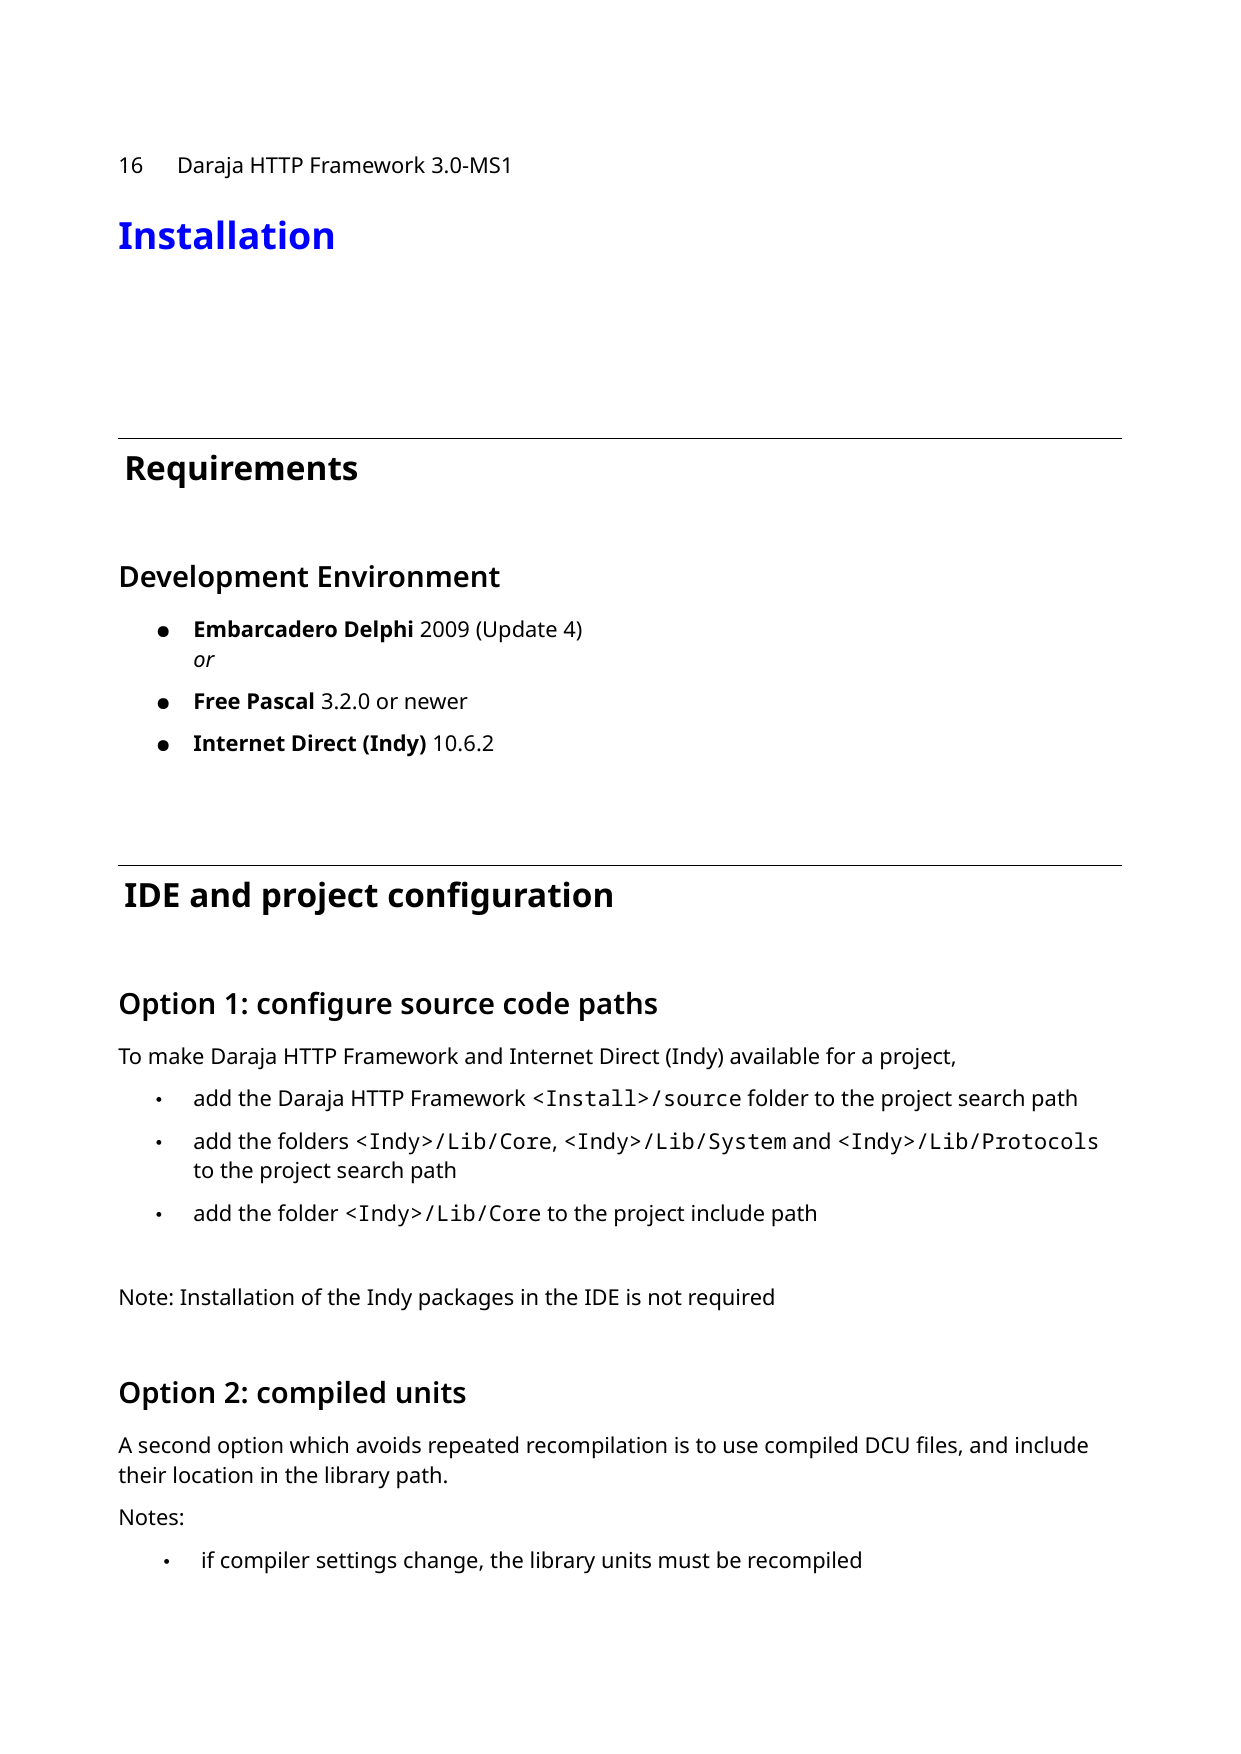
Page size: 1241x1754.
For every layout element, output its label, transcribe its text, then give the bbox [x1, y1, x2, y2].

list if compiler settings change, the library units must be recompiled [163, 1545, 1122, 1574]
list Embarcadero Delphi 2009 (Update 4) or [156, 614, 1122, 674]
text Note: Installation of the Indy packages in the IDE is not required [118, 1282, 1122, 1312]
list add the folders <Indy>/Lib/Core, <Indy>/Lib/System and <Indy>/Lib/Protocols to the project search path [156, 1126, 1122, 1185]
subtitle IDE and project configuration [118, 866, 1122, 923]
subtitle Requirements [118, 439, 1122, 496]
subtitle Installation [118, 209, 1122, 260]
list Internet Direct (Indy) 10.6.2 [156, 728, 1122, 758]
list add the Daraja HTTP Framework <Install>/source folder to the project search path [156, 1083, 1122, 1113]
text Notes: [118, 1502, 1122, 1532]
text To make Daraja HTTP Framework and Internet Direct (Indy) available for a project, [118, 1041, 1122, 1071]
list add the folder <Indy>/Lib/Core to the project include path [156, 1198, 1122, 1227]
list Free Pascal 3.2.0 or newer [156, 686, 1122, 716]
subtitle Development Environment [118, 556, 1122, 596]
subtitle Option 2: compiled units [118, 1372, 1122, 1412]
text A second option which avoids repeated recompilation is to use compiled DCU files, and include their location in the library path. [118, 1430, 1122, 1490]
subtitle Option 1: configure source code paths [118, 983, 1122, 1023]
